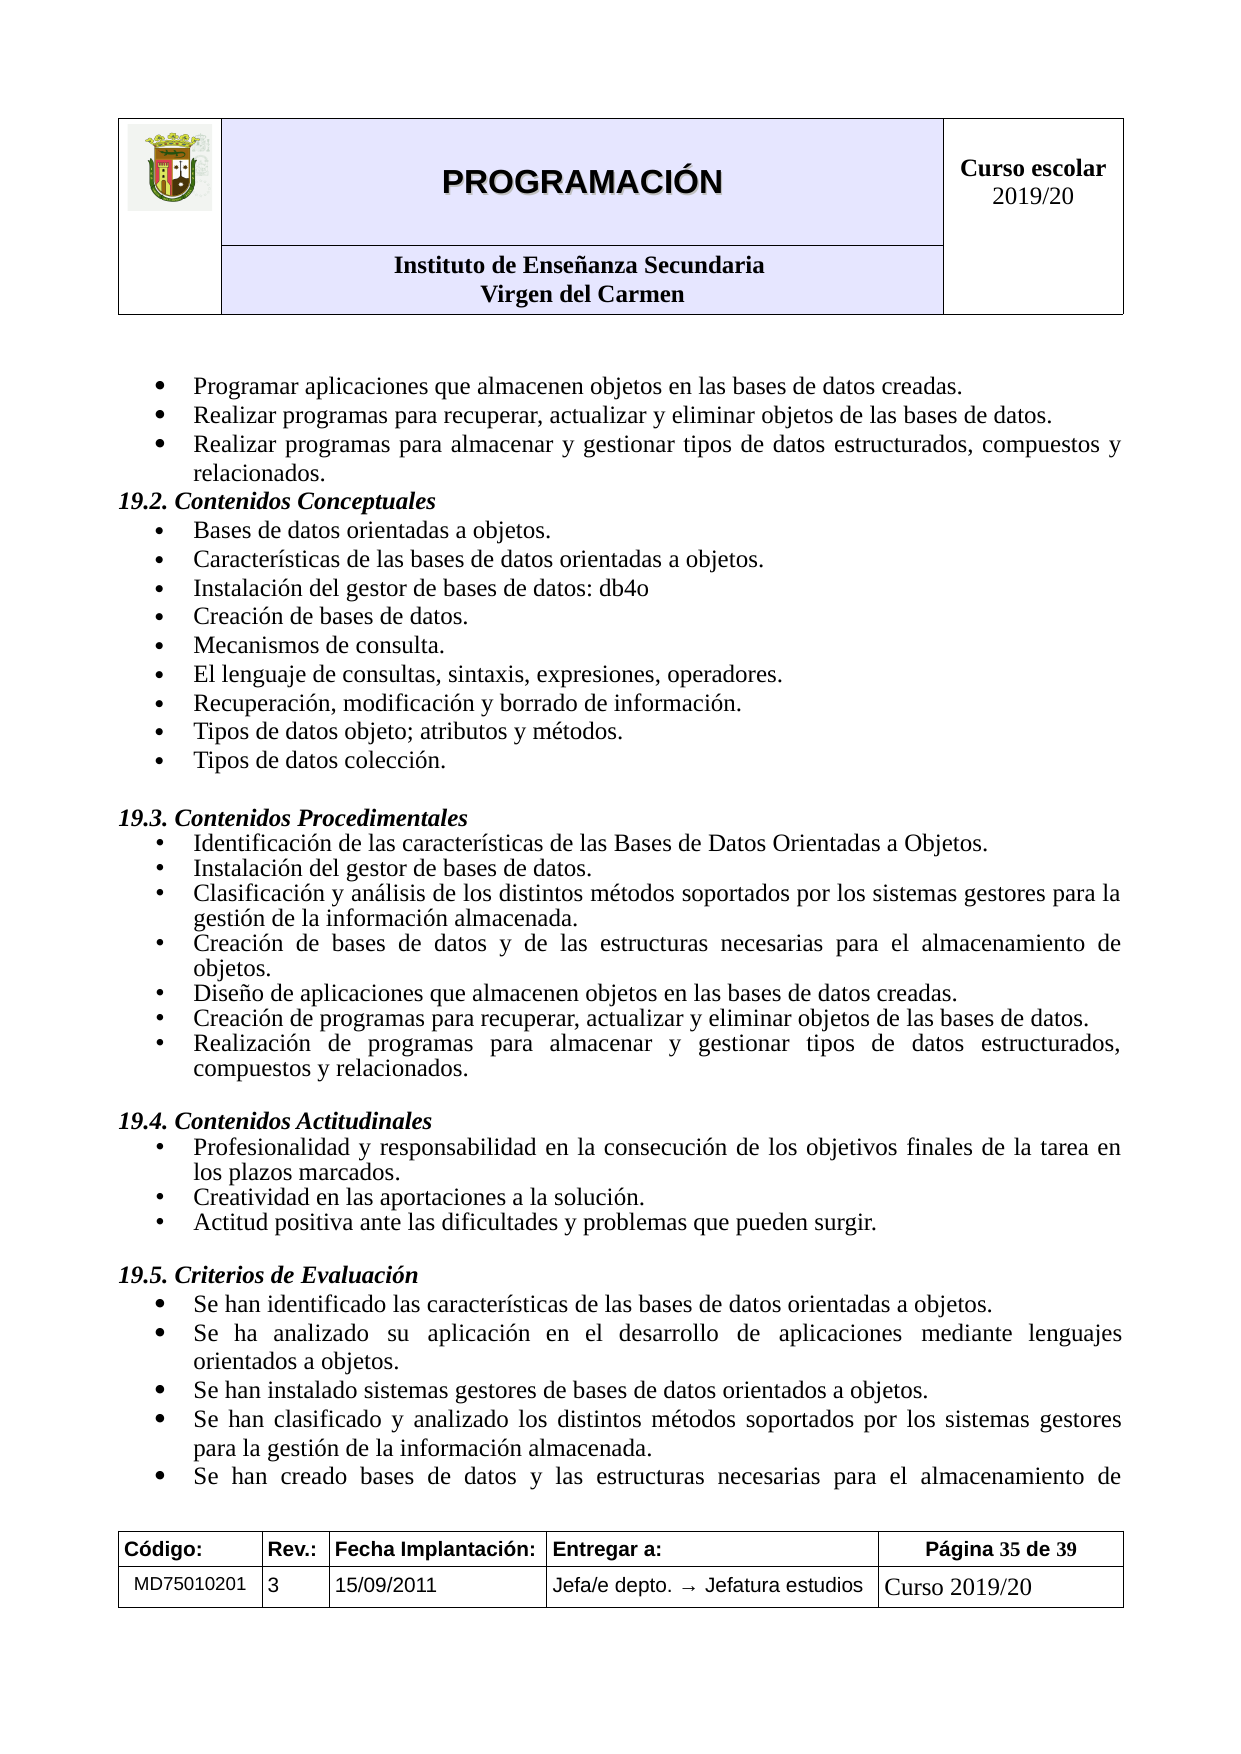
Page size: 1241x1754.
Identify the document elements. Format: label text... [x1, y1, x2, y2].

subtitle Contenidos Procedimentales [118, 803, 1122, 831]
list Mecanismos de consulta. [156, 630, 1122, 659]
list Identificación de las características de las Bases de Datos Orientadas a Objetos. [156, 831, 1122, 856]
list Creatividad en las aportaciones a la solución. [156, 1185, 1122, 1210]
subtitle Contenidos Conceptuales [118, 486, 1122, 515]
list Instalación del gestor de bases de datos. [156, 856, 1122, 881]
list Realizar programas para almacenar y gestionar tipos de datos estructurados, compuestos y relacionados. [156, 429, 1122, 486]
list Profesionalidad y responsabilidad en la consecución de los objetivos finales de la tarea en los plazos marcados. [156, 1135, 1122, 1185]
list Instalación del gestor de bases de datos: db4o [156, 573, 1122, 601]
list Se han instalado sistemas gestores de bases de datos orientados a objetos. [156, 1375, 1122, 1404]
list Tipos de datos colección. [156, 745, 1122, 774]
list Creación de bases de datos. [156, 601, 1122, 630]
list Se han identificado las características de las bases de datos orientadas a objetos. [156, 1289, 1122, 1318]
picture [127, 124, 213, 211]
list Realización de programas para almacenar y gestionar tipos de datos estructurados, compuestos y relacionados. [156, 1031, 1122, 1081]
list Actitud positiva ante las dificultades y problemas que pueden surgir. [156, 1210, 1122, 1235]
list Realizar programas para recuperar, actualizar y eliminar objetos de las bases de datos. [156, 400, 1122, 429]
subtitle Criterios de Evaluación [118, 1260, 1122, 1289]
subtitle Contenidos Actitudinales [118, 1106, 1122, 1135]
list Programar aplicaciones que almacenen objetos en las bases de datos creadas. [156, 371, 1122, 400]
list Recuperación, modificación y borrado de información. [156, 688, 1122, 716]
list Se han clasificado y analizado los distintos métodos soportados por los sistemas gestores para la gestión de la información almacenada. [156, 1404, 1122, 1461]
list Creación de bases de datos y de las estructuras necesarias para el almacenamiento de objetos. [156, 931, 1122, 981]
list Características de las bases de datos orientadas a objetos. [156, 544, 1122, 573]
list Se ha analizado su aplicación en el desarrollo de aplicaciones mediante lenguajes orientados a objetos. [156, 1318, 1122, 1375]
list El lenguaje de consultas, sintaxis, expresiones, operadores. [156, 659, 1122, 688]
list Diseño de aplicaciones que almacenen objetos en las bases de datos creadas. [156, 981, 1122, 1006]
list Bases de datos orientadas a objetos. [156, 515, 1122, 544]
list Creación de programas para recuperar, actualizar y eliminar objetos de las bases de datos. [156, 1006, 1122, 1031]
list Se han creado bases de datos y las estructuras necesarias para el almacenamiento de [156, 1461, 1122, 1490]
list Tipos de datos objeto; atributos y métodos. [156, 716, 1122, 745]
list Clasificación y análisis de los distintos métodos soportados por los sistemas gestores para la gestión de la información almacenada. [156, 881, 1122, 931]
